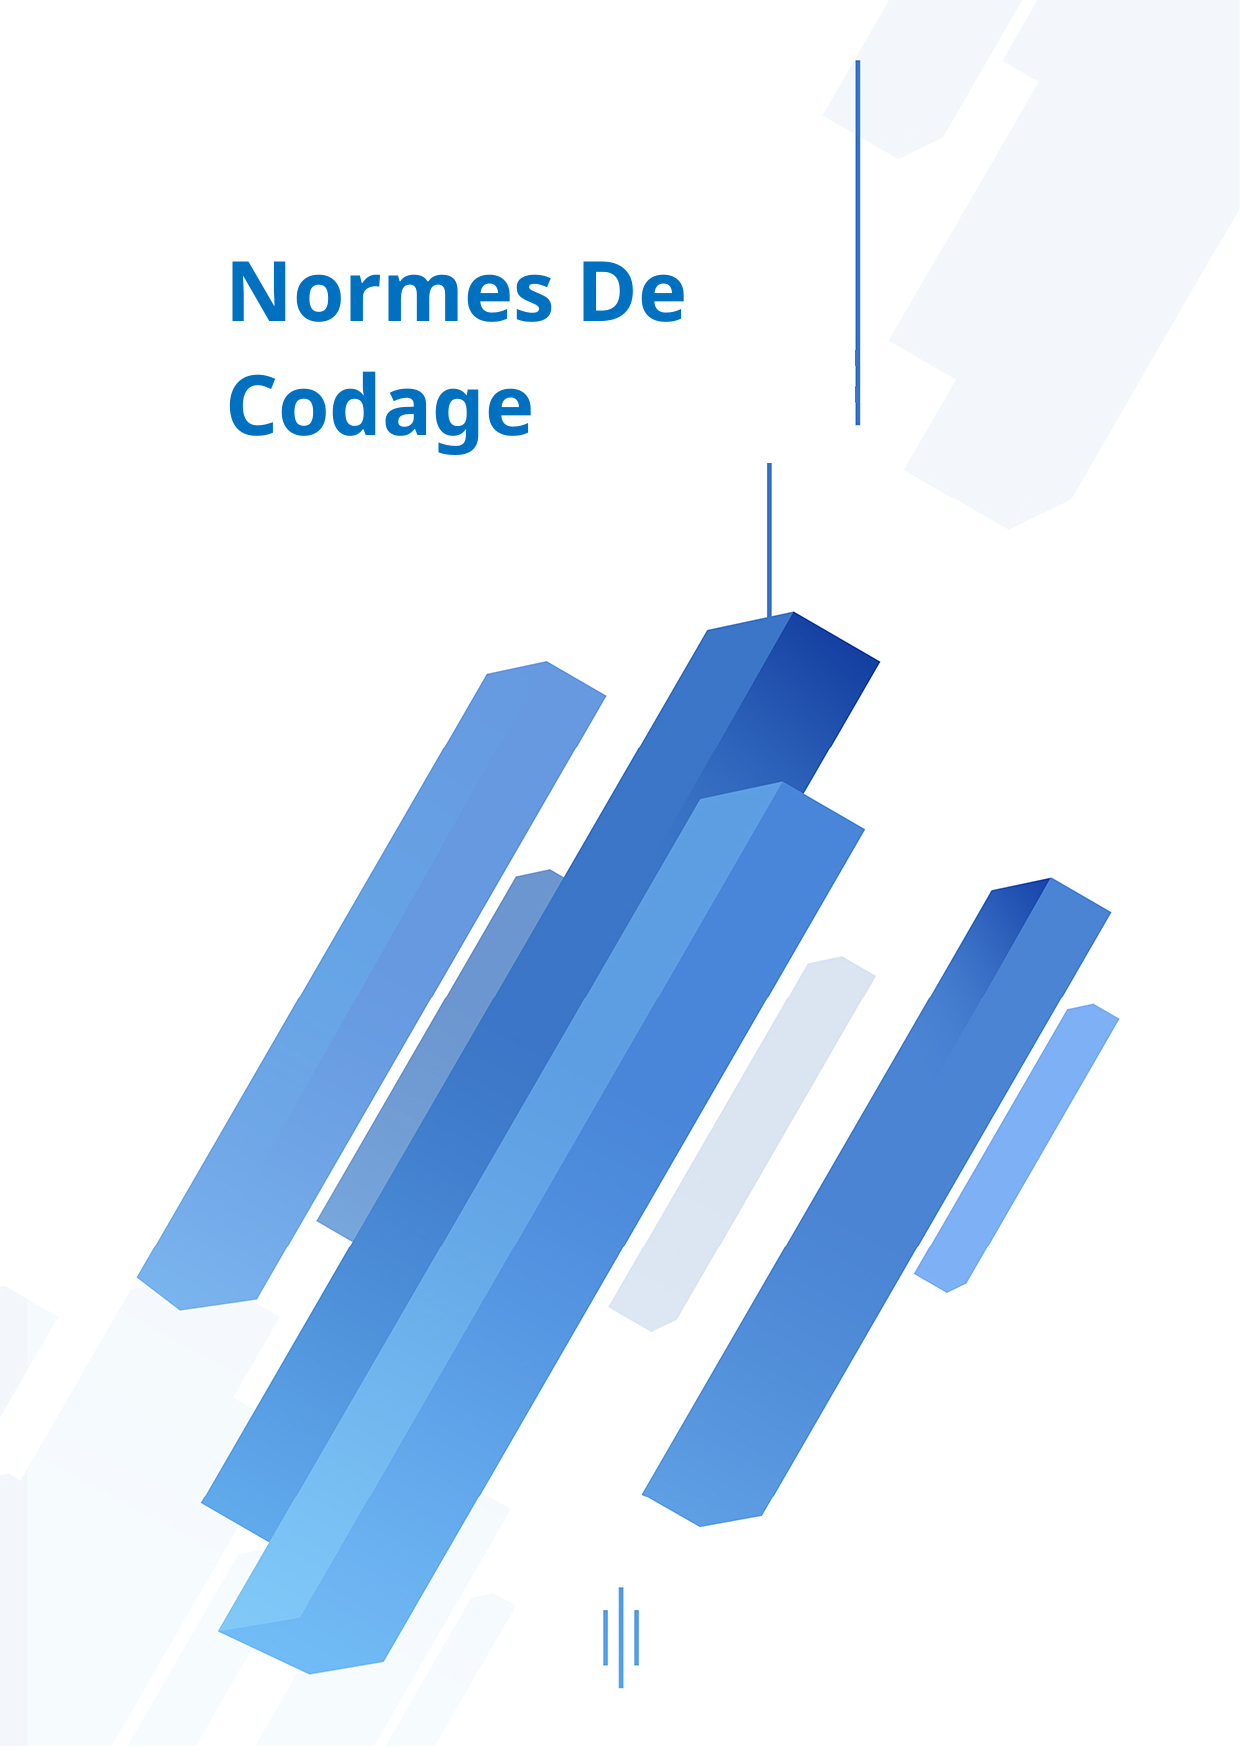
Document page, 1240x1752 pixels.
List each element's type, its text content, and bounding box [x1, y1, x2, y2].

text Normes De Codage [225, 233, 840, 455]
